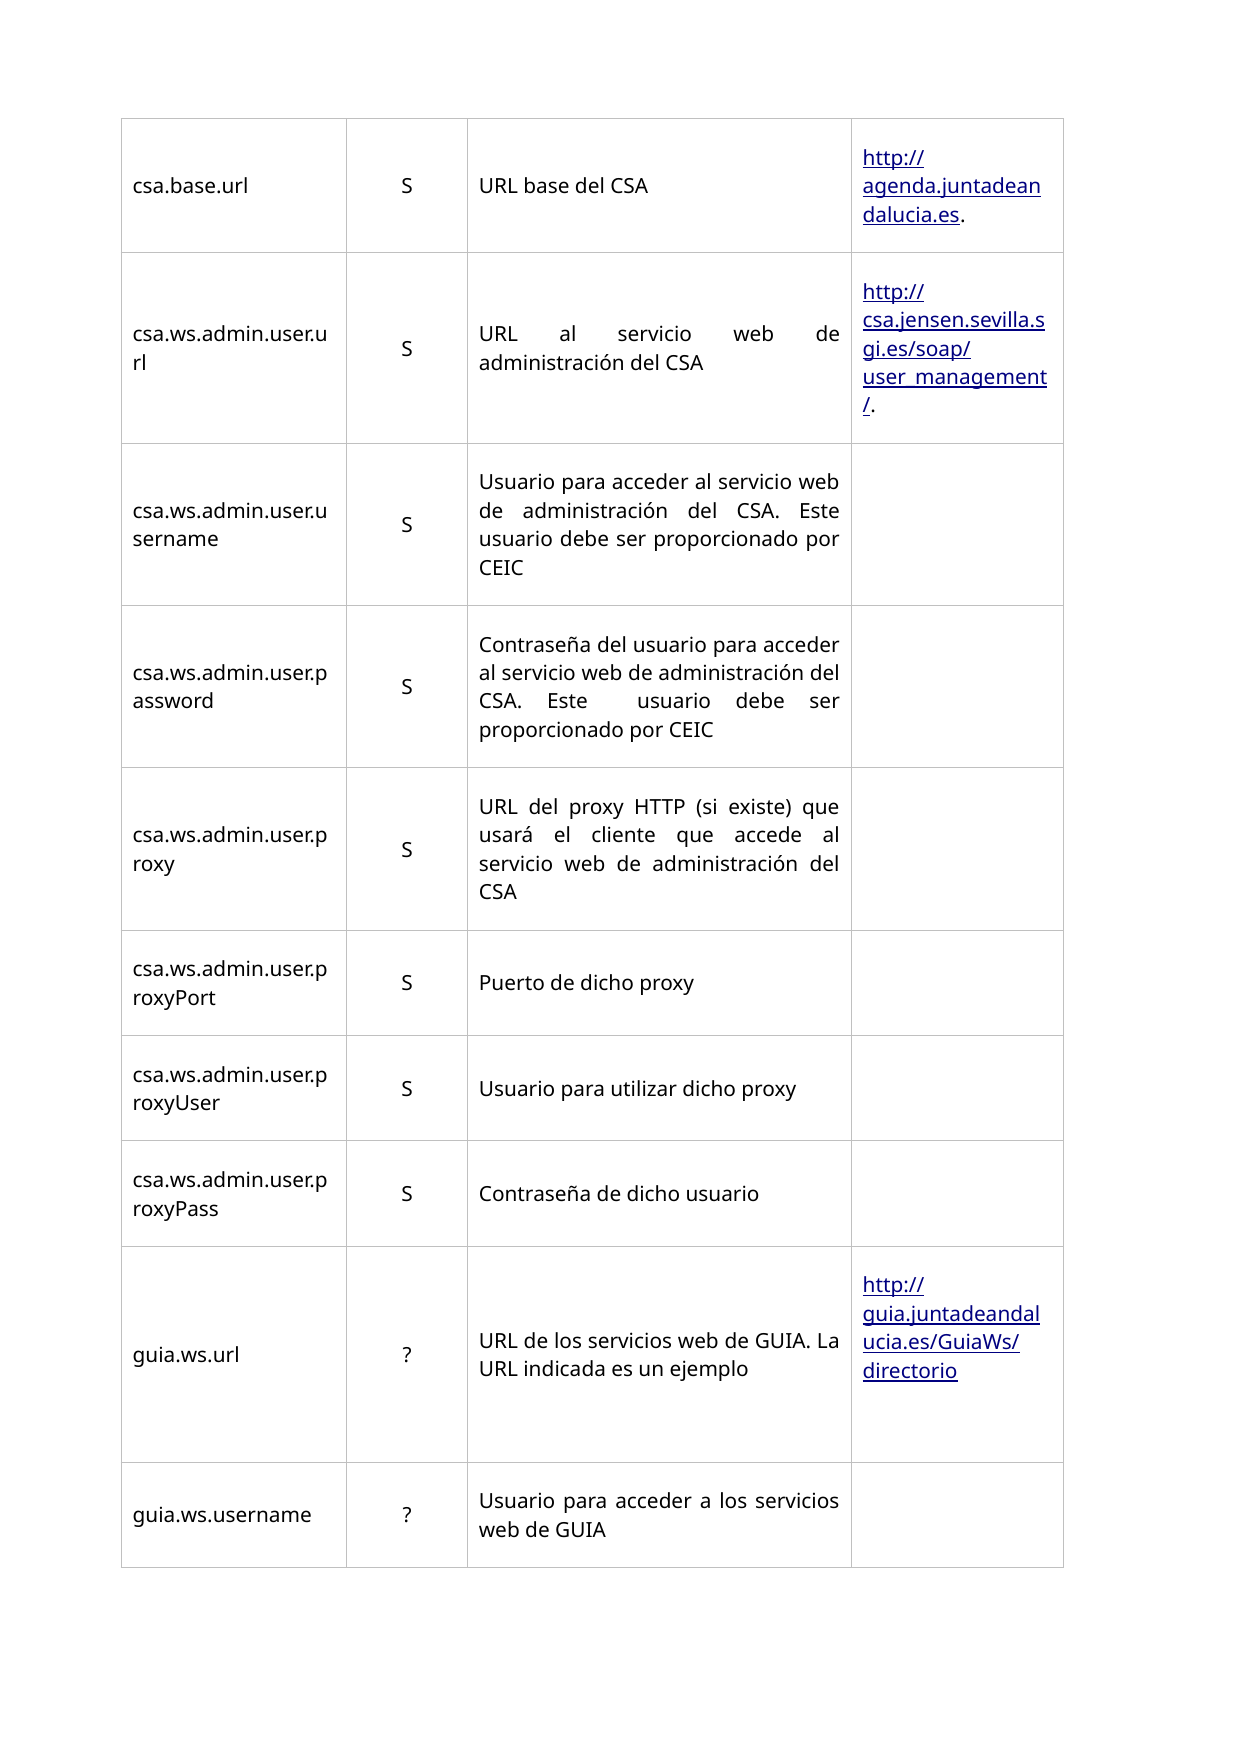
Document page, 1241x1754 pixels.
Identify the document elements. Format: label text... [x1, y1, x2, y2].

table_cell URL base del CSA [468, 119, 851, 252]
table_cell csa.ws.admin.user.url [122, 253, 346, 443]
table_cell Usuario para acceder a los servicios web de GUIA [468, 1463, 851, 1567]
table_cell ? [347, 1247, 467, 1462]
table_cell [852, 444, 1063, 605]
table_cell csa.ws.admin.user.proxyUser [122, 1036, 346, 1140]
table_cell http://csa.jensen.sevilla.sgi.es/soap/user_management/. [852, 253, 1063, 443]
table_cell S [347, 931, 467, 1035]
table_cell csa.ws.admin.user.proxyPort [122, 931, 346, 1035]
table_cell Usuario para utilizar dicho proxy [468, 1036, 851, 1140]
table_cell [852, 931, 1063, 1035]
table_cell S [347, 1036, 467, 1140]
table_cell S [347, 1141, 467, 1246]
table_cell guia.ws.username [122, 1463, 346, 1567]
table_cell S [347, 119, 467, 252]
table_cell Contraseña de dicho usuario [468, 1141, 851, 1246]
table_cell csa.ws.admin.user.password [122, 606, 346, 767]
table_cell Puerto de dicho proxy [468, 931, 851, 1035]
table_cell csa.ws.admin.user.proxy [122, 768, 346, 929]
table_cell csa.ws.admin.user.username [122, 444, 346, 605]
table_cell Usuario para acceder al servicio web de administración del CSA. Este usuario debe ser proporcionado por CEIC [468, 444, 851, 605]
table_cell csa.base.url [122, 119, 346, 252]
table_cell http://agenda.juntadeandalucia.es. [852, 119, 1063, 252]
table_cell [852, 1463, 1063, 1567]
table_cell URL de los servicios web de GUIA. La URL indicada es un ejemplo [468, 1247, 851, 1462]
table_cell Contraseña del usuario para acceder al servicio web de administración del CSA. Este usuario debe ser proporcionado por CEIC [468, 606, 851, 767]
table_cell [852, 1141, 1063, 1246]
table_cell S [347, 253, 467, 443]
table_cell [852, 606, 1063, 767]
table_cell S [347, 606, 467, 767]
table_cell [852, 768, 1063, 929]
table_cell URL del proxy HTTP (si existe) que usará el cliente que accede al servicio web de administración del CSA [468, 768, 851, 929]
table_cell S [347, 444, 467, 605]
table_cell csa.ws.admin.user.proxyPass [122, 1141, 346, 1246]
table_cell ? [347, 1463, 467, 1567]
table_cell guia.ws.url [122, 1247, 346, 1462]
table_cell S [347, 768, 467, 929]
table_cell http://guia.juntadeandalucia.es/GuiaWs/directorio [852, 1247, 1063, 1462]
table_cell [852, 1036, 1063, 1140]
table_cell URL al servicio web de administración del CSA [468, 253, 851, 443]
